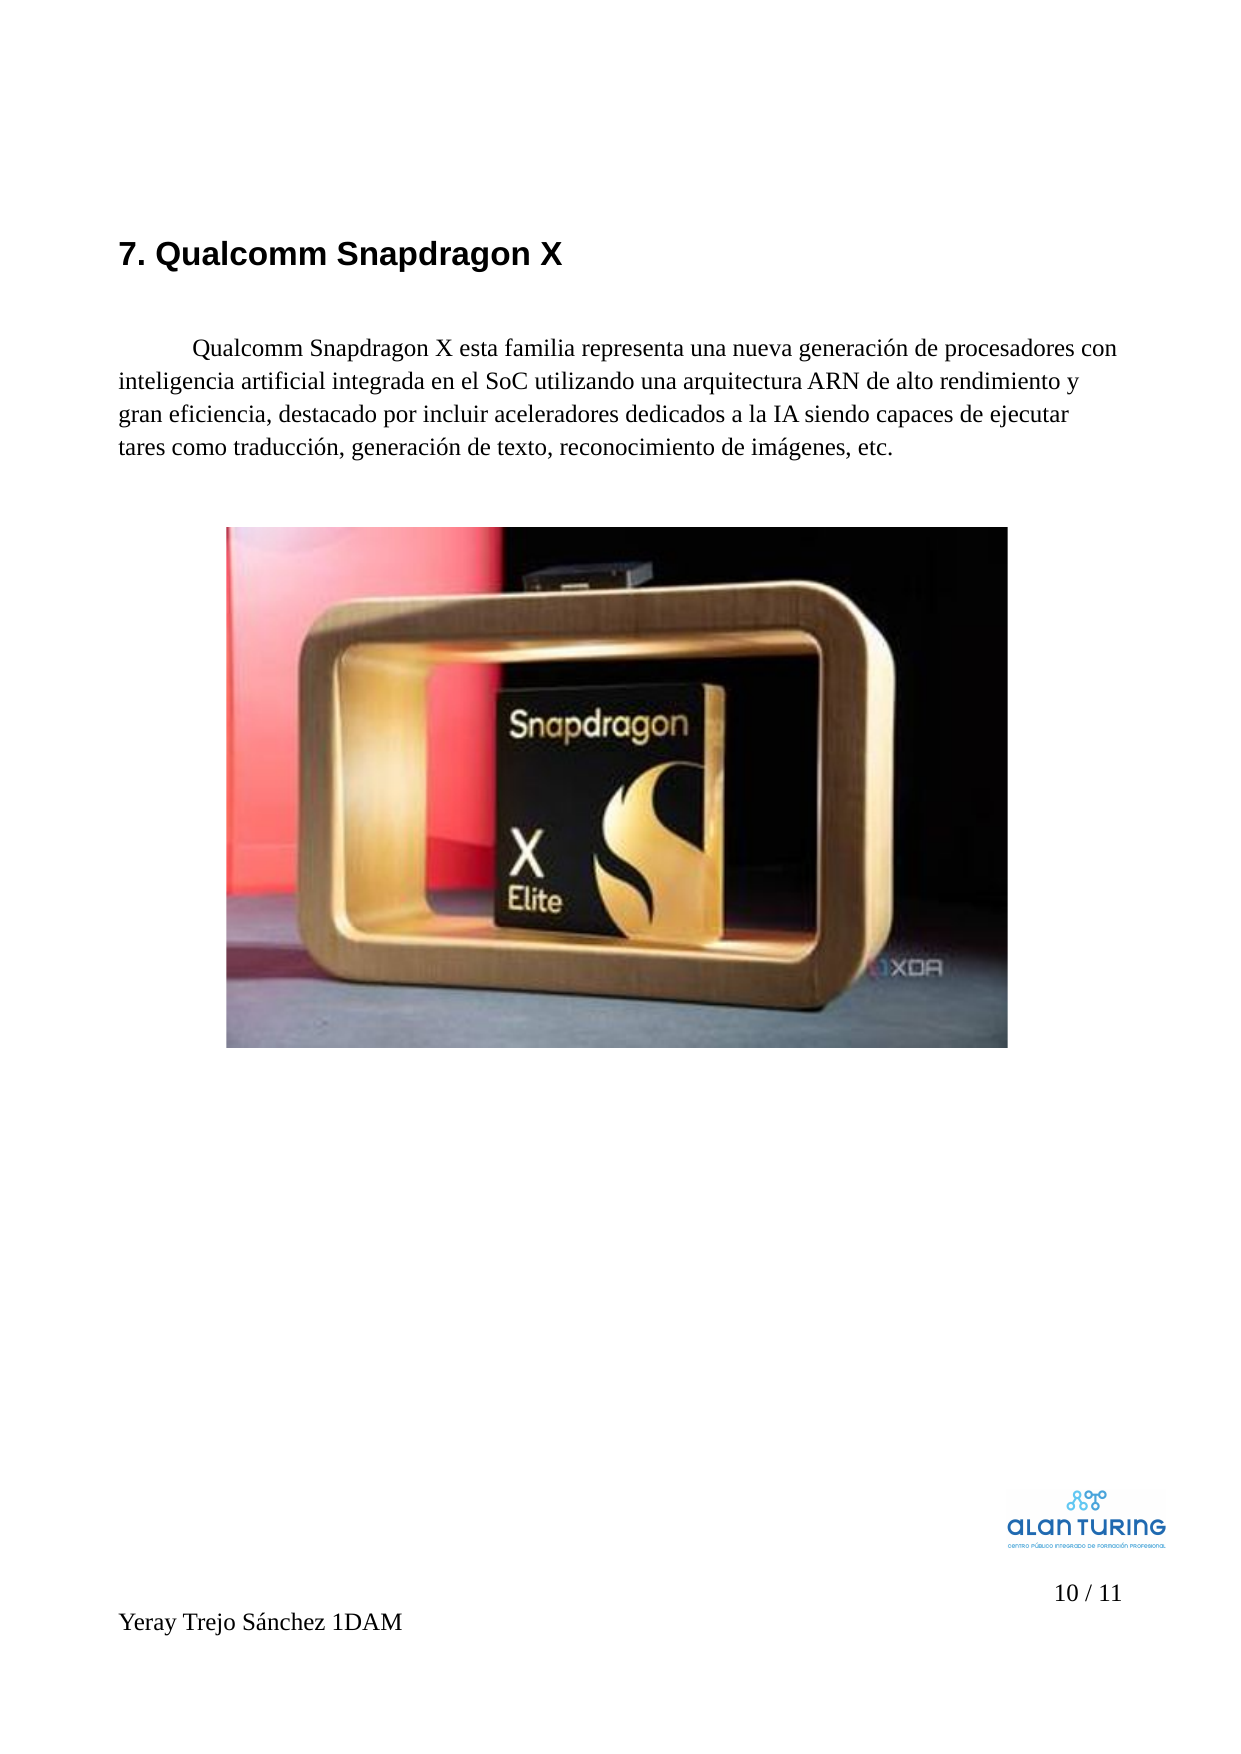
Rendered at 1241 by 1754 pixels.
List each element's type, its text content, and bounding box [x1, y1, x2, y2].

text Qualcomm Snapdragon X esta familia representa una nueva generación de procesadores con inteligencia artificial integrada en el SoC utilizando una arquitectura ARN de alto rendimiento y gran eficiencia, destacado por incluir aceleradores dedicados a la IA siendo capaces de ejecutar tares como traducción, generación de texto, reconocimiento de imágenes, etc. [118, 333, 1122, 461]
picture [1006, 1489, 1167, 1549]
subtitle 7. Qualcomm Snapdragon X [118, 234, 1122, 273]
picture [226, 527, 1008, 1048]
